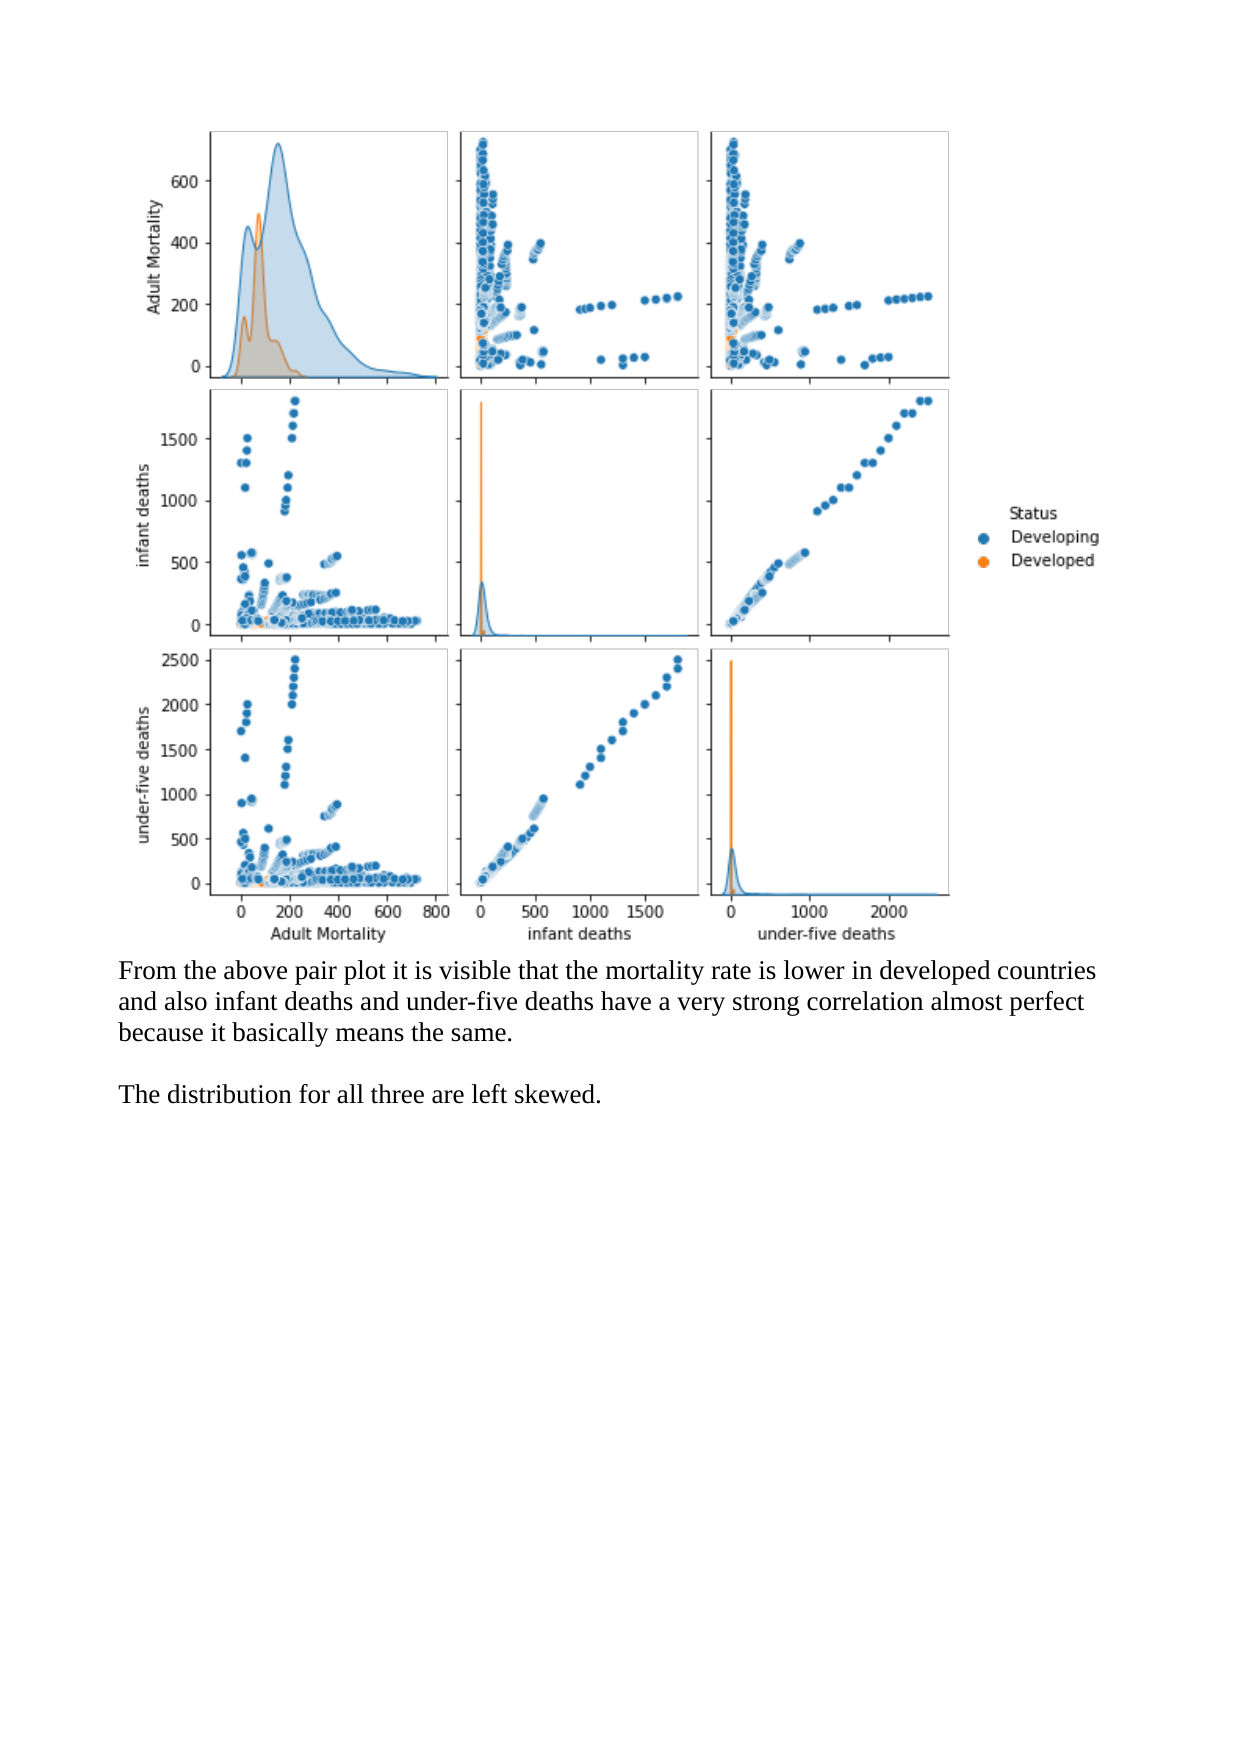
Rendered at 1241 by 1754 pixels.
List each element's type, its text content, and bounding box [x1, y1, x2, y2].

text The distribution for all three are left skewed. [118, 1078, 1122, 1110]
text From the above pair plot it is visible that the mortality rate is lower in developed countries and also infant deaths and under-five deaths have a very strong correlation almost perfect because it basically means the same. [118, 865, 1122, 1047]
picture [127, 121, 1113, 954]
